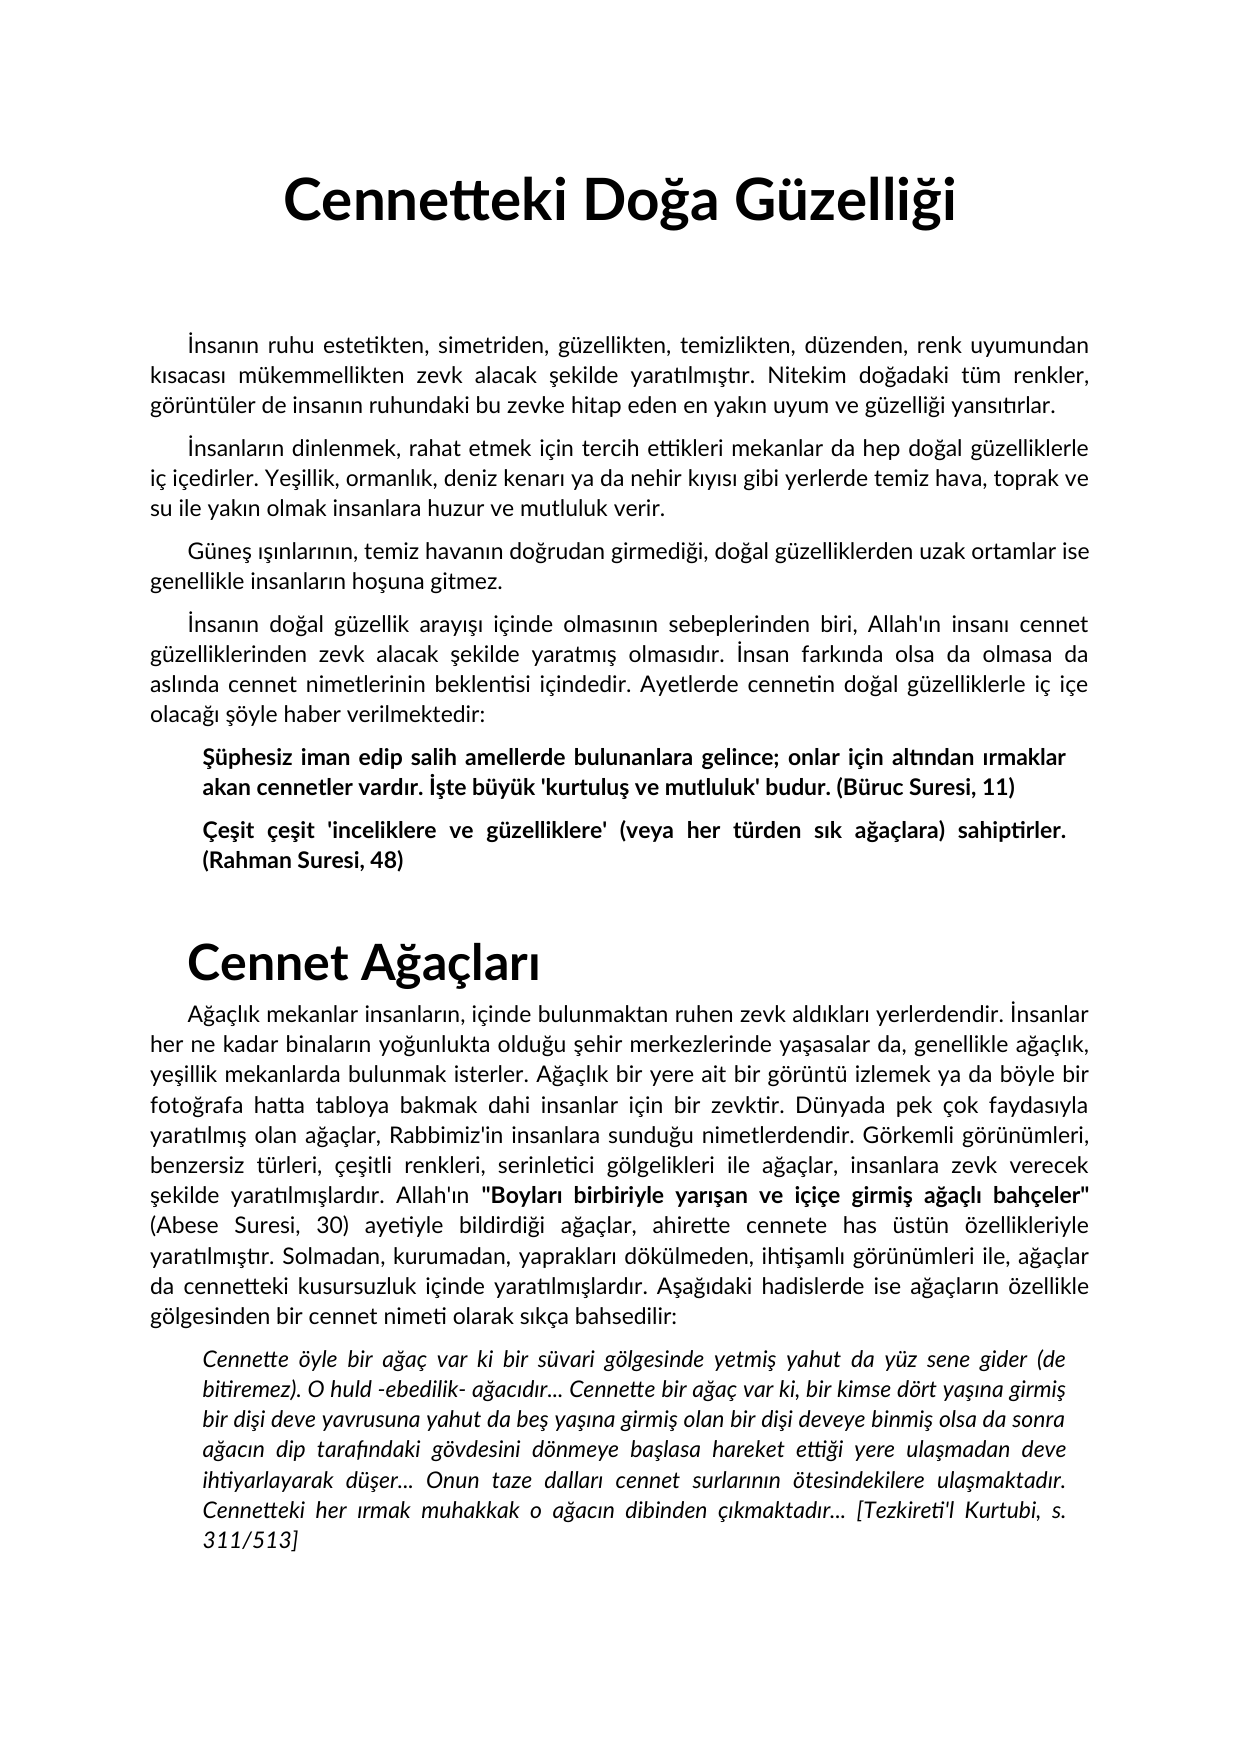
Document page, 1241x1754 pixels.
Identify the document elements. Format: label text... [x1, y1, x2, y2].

text İnsanın doğal güzellik arayışı içinde olmasının sebeplerinden biri, Allah'ın insanı cennet güzelliklerinden zevk alacak şekilde yaratmış olmasıdır. İnsan farkında olsa da olmasa da aslında cennet nimetlerinin beklentisi içindedir. Ayetlerde cennetin doğal güzelliklerle iç içe olacağı şöyle haber verilmektedir: [150, 609, 1090, 728]
text Cennette öyle bir ağaç var ki bir süvari gölgesinde yetmiş yahut da yüz sene gider (de bitiremez). O huld -ebedilik- ağacıdır... Cennette bir ağaç var ki, bir kimse dört yaşına girmiş bir dişi deve yavrusuna yahut da beş yaşına girmiş olan bir dişi deveye binmiş olsa da sonra ağacın dip tarafındaki gövdesini dönmeye başlasa hareket ettiği yere ulaşmadan deve ihtiyarlayarak düşer... Onun taze dalları cennet surlarının ötesindekilere ulaşmaktadır. Cennetteki her ırmak muhakkak o ağacın dibinden çıkmaktadır... [Tezkireti'l Kurtubi, s. 311/513] [202, 1344, 1068, 1553]
subtitle Cennet Ağaçları [187, 931, 1090, 991]
text Ağaçlık mekanlar insanların, içinde bulunmaktan ruhen zevk aldıkları yerlerdendir. İnsanlar her ne kadar binaların yoğunlukta olduğu şehir merkezlerinde yaşasalar da, genellikle ağaçlık, yeşillik mekanlarda bulunmak isterler. Ağaçlık bir yere ait bir görüntü izlemek ya da böyle bir fotoğrafa hatta tabloya bakmak dahi insanlar için bir zevktir. Dünyada pek çok faydasıyla yaratılmış olan ağaçlar, Rabbimiz'in insanlara sunduğu nimetlerdendir. Görkemli görünümleri, benzersiz türleri, çeşitli renkleri, serinletici gölgelikleri ile ağaçlar, insanlara zevk verecek şekilde yaratılmışlardır. Allah'ın "Boyları birbiriyle yarışan ve içiçe girmiş ağaçlı bahçeler" (Abese Suresi, 30) ayetiyle bildirdiği ağaçlar, ahirette cennete has üstün özellikleriyle yaratılmıştır. Solmadan, kurumadan, yaprakları dökülmeden, ihtişamlı görünümleri ile, ağaçlar da cennetteki kusursuzluk içinde yaratılmışlardır. Aşağıdaki hadislerde ise ağaçların özellikle gölgesinden bir cennet nimeti olarak sıkça bahsedilir: [150, 1000, 1090, 1329]
text Çeşit çeşit 'inceliklere ve güzelliklere' (veya her türden sık ağaçlara) sahiptirler. (Rahman Suresi, 48) [202, 816, 1068, 873]
subtitle Cennetteki Doğa Güzelliği [150, 162, 1090, 232]
text Güneş ışınlarının, temiz havanın doğrudan girmediği, doğal güzelliklerden uzak ortamlar ise genellikle insanların hoşuna gitmez. [150, 537, 1090, 594]
text İnsanların dinlenmek, rahat etmek için tercih ettikleri mekanlar da hep doğal güzelliklerle iç içedirler. Yeşillik, ormanlık, deniz kenarı ya da nehir kıyısı gibi yerlerde temiz hava, toprak ve su ile yakın olmak insanlara huzur ve mutluluk verir. [150, 433, 1090, 521]
text Şüphesiz iman edip salih amellerde bulunanlara gelince; onlar için altından ırmaklar akan cennetler vardır. İşte büyük 'kurtuluş ve mutluluk' budur. (Büruc Suresi, 11) [202, 743, 1068, 801]
text İnsanın ruhu estetikten, simetriden, güzellikten, temizlikten, düzenden, renk uyumundan kısacası mükemmellikten zevk alacak şekilde yaratılmıştır. Nitekim doğadaki tüm renkler, görüntüler de insanın ruhundaki bu zevke hitap eden en yakın uyum ve güzelliği yansıtırlar. [150, 330, 1090, 418]
